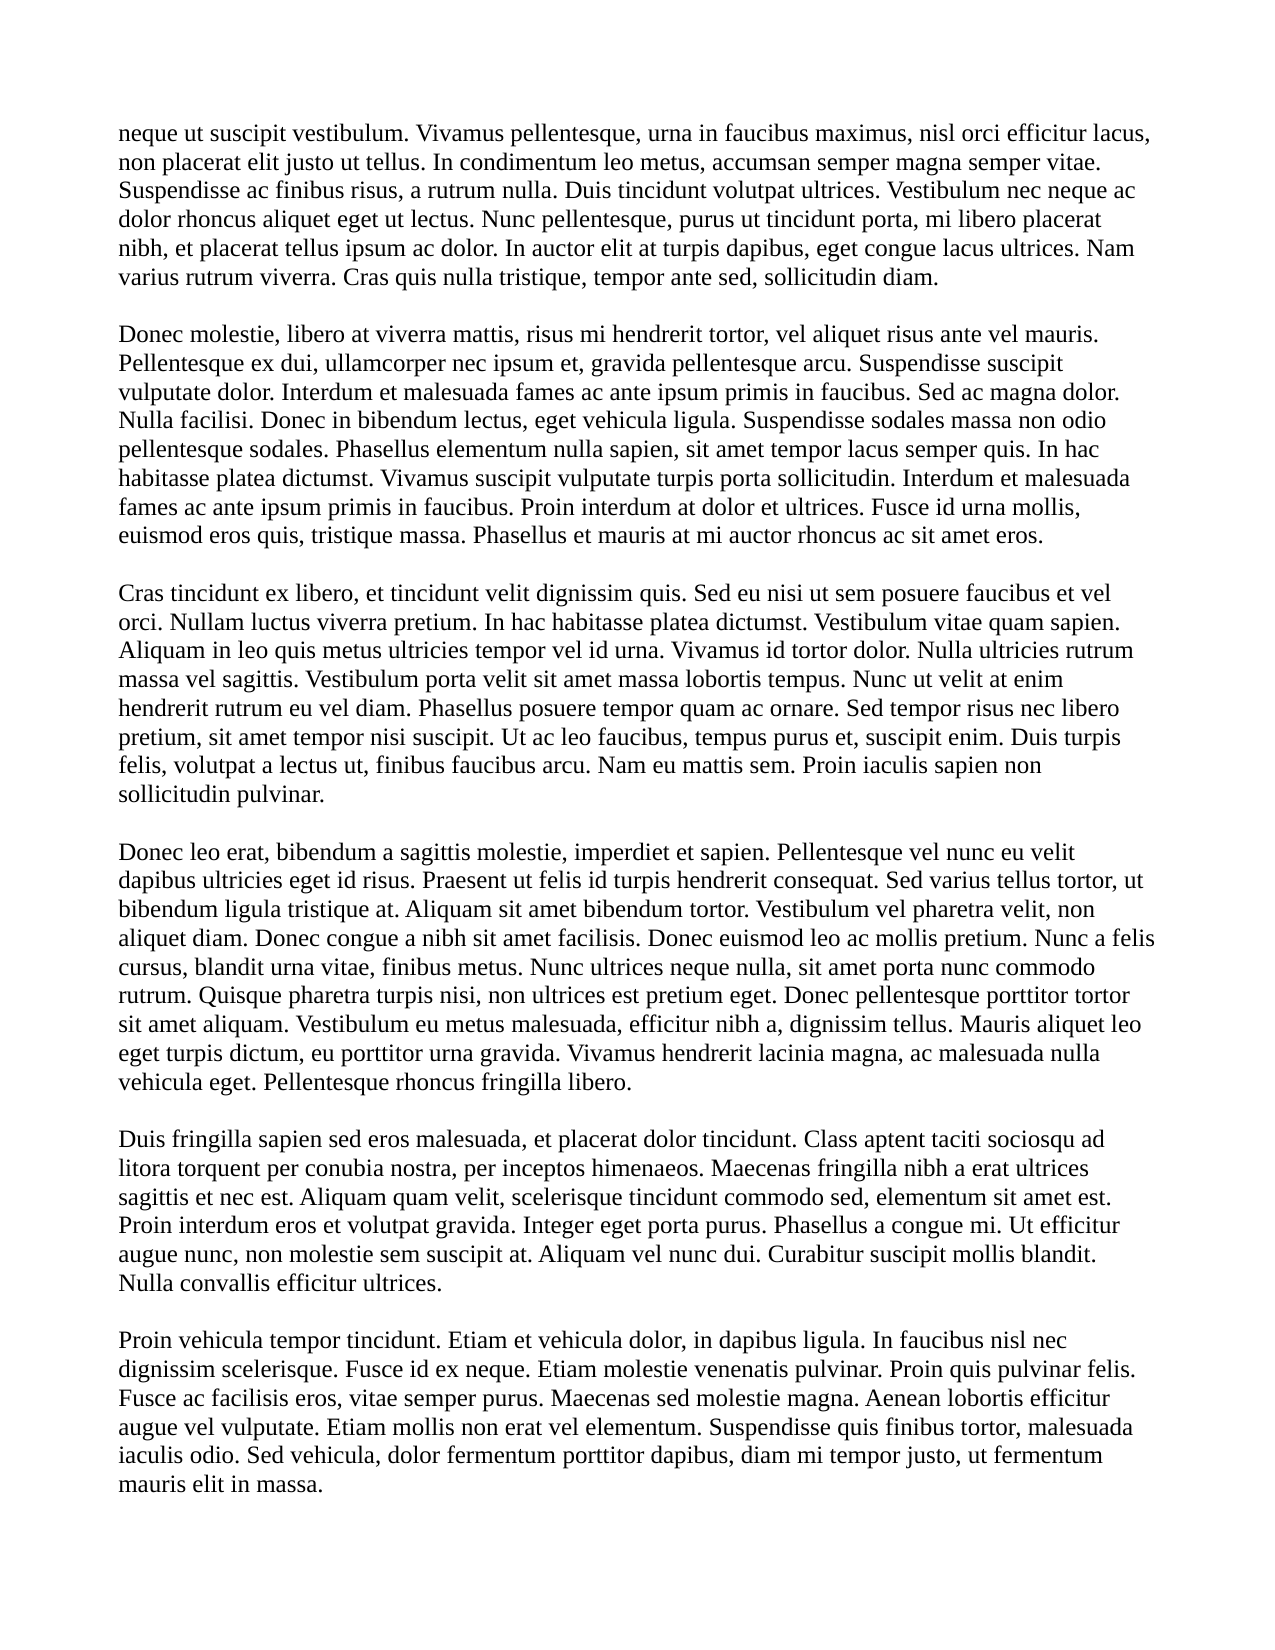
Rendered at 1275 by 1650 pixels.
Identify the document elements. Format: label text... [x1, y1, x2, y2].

text neque ut suscipit vestibulum. Vivamus pellentesque, urna in faucibus maximus, nisl orci efficitur lacus, non placerat elit justo ut tellus. In condimentum leo metus, accumsan semper magna semper vitae. Suspendisse ac finibus risus, a rutrum nulla. Duis tincidunt volutpat ultrices. Vestibulum nec neque ac dolor rhoncus aliquet eget ut lectus. Nunc pellentesque, purus ut tincidunt porta, mi libero placerat nibh, et placerat tellus ipsum ac dolor. In auctor elit at turpis dapibus, eget congue lacus ultrices. Nam varius rutrum viverra. Cras quis nulla tristique, tempor ante sed, sollicitudin diam. [118, 118, 1157, 291]
text Proin vehicula tempor tincidunt. Etiam et vehicula dolor, in dapibus ligula. In faucibus nisl nec dignissim scelerisque. Fusce id ex neque. Etiam molestie venenatis pulvinar. Proin quis pulvinar felis. Fusce ac facilisis eros, vitae semper purus. Maecenas sed molestie magna. Aenean lobortis efficitur augue vel vulputate. Etiam mollis non erat vel elementum. Suspendisse quis finibus tortor, malesuada iaculis odio. Sed vehicula, dolor fermentum porttitor dapibus, diam mi tempor justo, ut fermentum mauris elit in massa. [118, 1326, 1157, 1498]
text Donec leo erat, bibendum a sagittis molestie, imperdiet et sapien. Pellentesque vel nunc eu velit dapibus ultricies eget id risus. Praesent ut felis id turpis hendrerit consequat. Sed varius tellus tortor, ut bibendum ligula tristique at. Aliquam sit amet bibendum tortor. Vestibulum vel pharetra velit, non aliquet diam. Donec congue a nibh sit amet facilisis. Donec euismod leo ac mollis pretium. Nunc a felis cursus, blandit urna vitae, finibus metus. Nunc ultrices neque nulla, sit amet porta nunc commodo rutrum. Quisque pharetra turpis nisi, non ultrices est pretium eget. Donec pellentesque porttitor tortor sit amet aliquam. Vestibulum eu metus malesuada, efficitur nibh a, dignissim tellus. Mauris aliquet leo eget turpis dictum, eu porttitor urna gravida. Vivamus hendrerit lacinia magna, ac malesuada nulla vehicula eget. Pellentesque rhoncus fringilla libero. [118, 837, 1157, 1096]
text Donec molestie, libero at viverra mattis, risus mi hendrerit tortor, vel aliquet risus ante vel mauris. Pellentesque ex dui, ullamcorper nec ipsum et, gravida pellentesque arcu. Suspendisse suscipit vulputate dolor. Interdum et malesuada fames ac ante ipsum primis in faucibus. Sed ac magna dolor. Nulla facilisi. Donec in bibendum lectus, eget vehicula ligula. Suspendisse sodales massa non odio pellentesque sodales. Phasellus elementum nulla sapien, sit amet tempor lacus semper quis. In hac habitasse platea dictumst. Vivamus suscipit vulputate turpis porta sollicitudin. Interdum et malesuada fames ac ante ipsum primis in faucibus. Proin interdum at dolor et ultrices. Fusce id urna mollis, euismod eros quis, tristique massa. Phasellus et mauris at mi auctor rhoncus ac sit amet eros. [118, 319, 1157, 549]
text Duis fringilla sapien sed eros malesuada, et placerat dolor tincidunt. Class aptent taciti sociosqu ad litora torquent per conubia nostra, per inceptos himenaeos. Maecenas fringilla nibh a erat ultrices sagittis et nec est. Aliquam quam velit, scelerisque tincidunt commodo sed, elementum sit amet est. Proin interdum eros et volutpat gravida. Integer eget porta purus. Phasellus a congue mi. Ut efficitur augue nunc, non molestie sem suscipit at. Aliquam vel nunc dui. Curabitur suscipit mollis blandit. Nulla convallis efficitur ultrices. [118, 1124, 1157, 1297]
text Cras tincidunt ex libero, et tincidunt velit dignissim quis. Sed eu nisi ut sem posuere faucibus et vel orci. Nullam luctus viverra pretium. In hac habitasse platea dictumst. Vestibulum vitae quam sapien. Aliquam in leo quis metus ultricies tempor vel id urna. Vivamus id tortor dolor. Nulla ultricies rutrum massa vel sagittis. Vestibulum porta velit sit amet massa lobortis tempus. Nunc ut velit at enim hendrerit rutrum eu vel diam. Phasellus posuere tempor quam ac ornare. Sed tempor risus nec libero pretium, sit amet tempor nisi suscipit. Ut ac leo faucibus, tempus purus et, suscipit enim. Duis turpis felis, volutpat a lectus ut, finibus faucibus arcu. Nam eu mattis sem. Proin iaculis sapien non sollicitudin pulvinar. [118, 578, 1157, 808]
